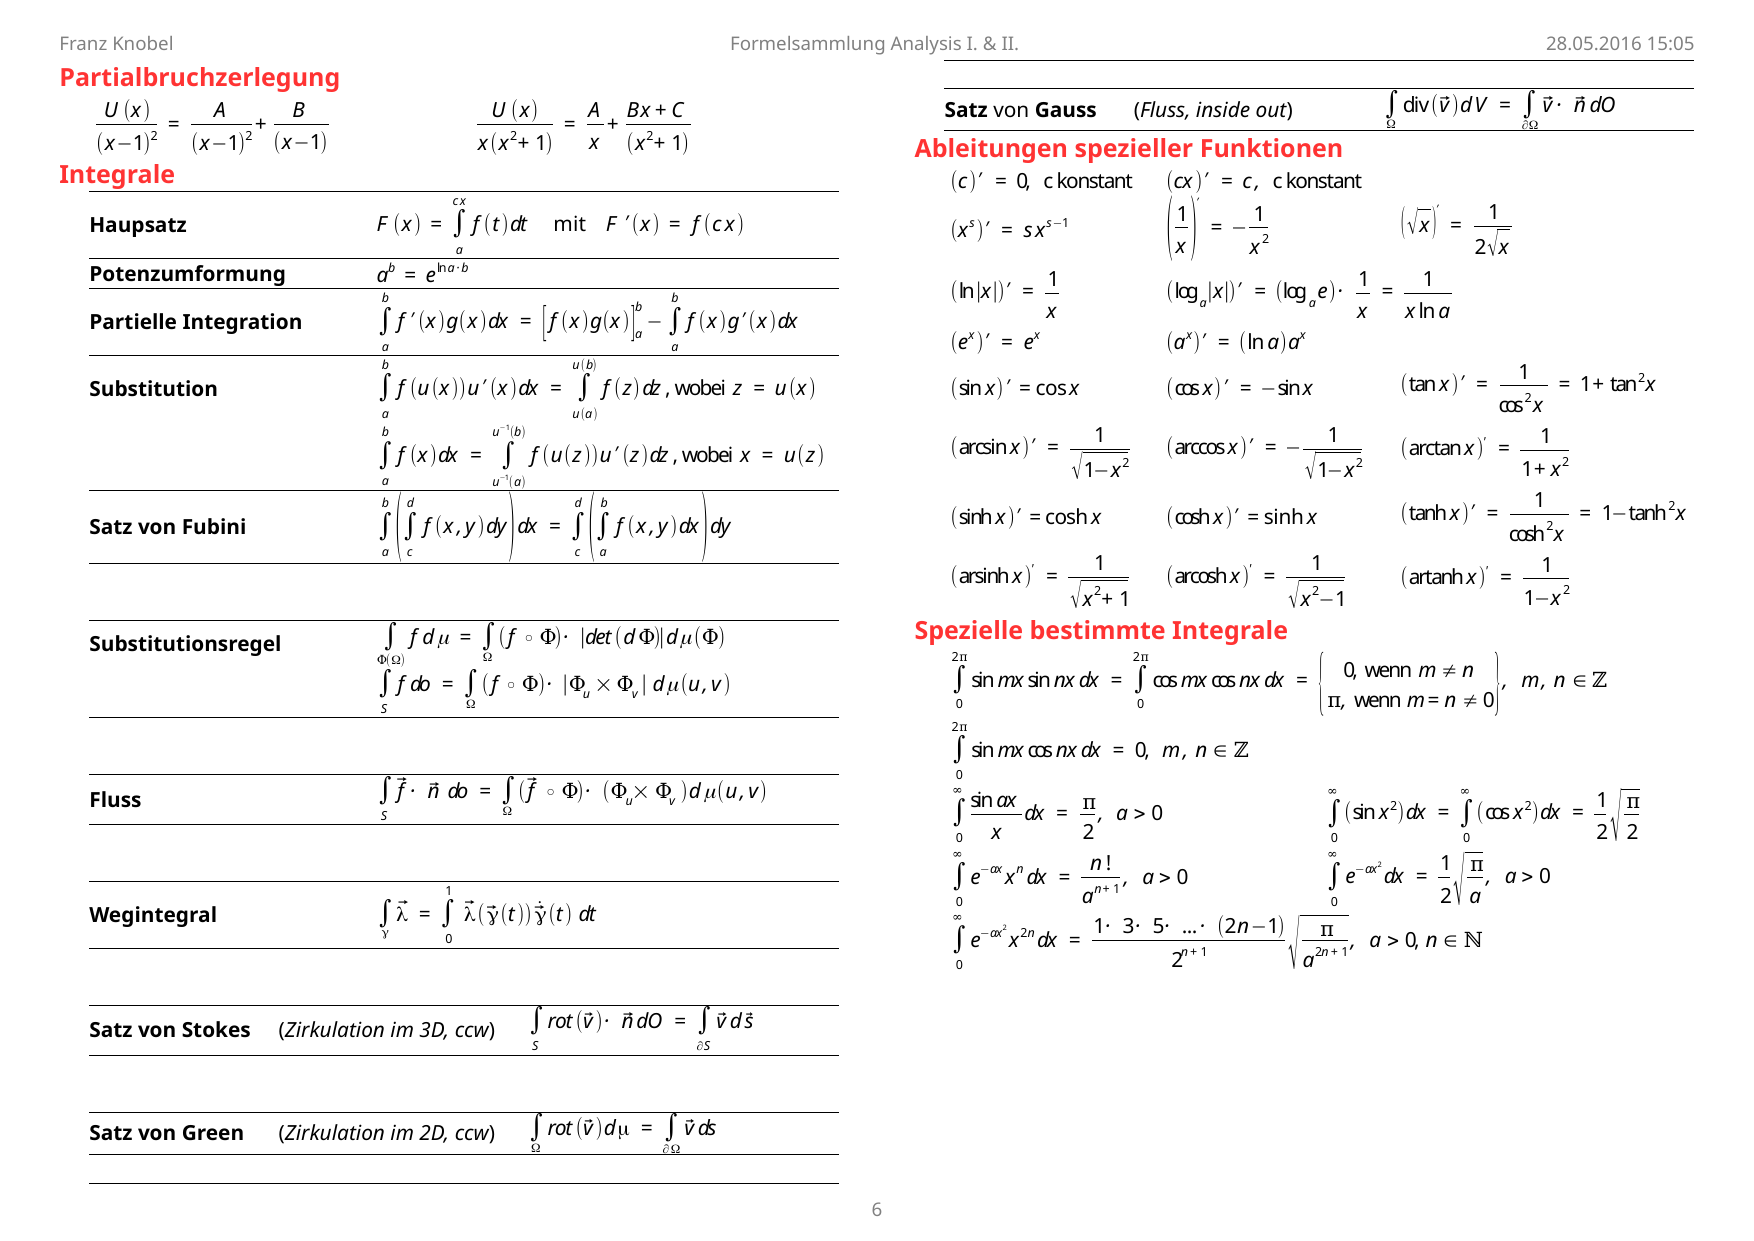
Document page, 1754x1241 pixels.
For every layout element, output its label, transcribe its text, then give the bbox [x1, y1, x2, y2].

table_header [944, 646, 1694, 717]
table_cell [89, 564, 370, 620]
table_header [944, 165, 1160, 194]
title Integrale [59, 157, 839, 191]
table_cell (Fluss, inside out) [1134, 89, 1377, 130]
table_cell [944, 717, 1319, 783]
table_cell Satz von Gauss [944, 89, 1133, 130]
table_cell [1394, 325, 1694, 355]
table_cell Wegintegral [89, 882, 370, 948]
table_cell [1160, 263, 1694, 324]
table_cell [370, 825, 839, 881]
table_cell [370, 259, 839, 288]
table_cell [1319, 717, 1694, 783]
table_header [464, 94, 839, 157]
table_cell [89, 1056, 278, 1112]
table_cell [370, 621, 839, 667]
table_cell [1394, 194, 1694, 262]
table_cell Satz von Green [89, 1113, 278, 1154]
title Partialbruchzerlegung [59, 59, 839, 93]
table_cell [1377, 89, 1694, 130]
table_cell [944, 355, 1160, 418]
table_cell [944, 484, 1160, 547]
table_cell [1394, 355, 1694, 418]
table_cell [89, 668, 370, 717]
table_cell [944, 910, 1694, 973]
table_cell [1319, 784, 1694, 847]
table_cell [1319, 847, 1694, 910]
table_cell [1160, 547, 1394, 612]
table_cell [370, 289, 839, 355]
table_cell [1377, 61, 1694, 88]
table_cell [370, 356, 839, 422]
table_cell [278, 1155, 522, 1182]
table_cell [944, 547, 1160, 612]
table_cell [370, 422, 839, 489]
table_cell [1394, 547, 1694, 612]
table_cell [1134, 61, 1377, 88]
table_cell Fluss [89, 775, 370, 824]
table_cell [370, 718, 839, 774]
table_cell [944, 418, 1160, 484]
table_cell Substitution [89, 356, 370, 422]
table_cell [89, 1155, 278, 1182]
title Ableitungen spezieller Funktionen [914, 130, 1694, 164]
table_cell [944, 847, 1319, 910]
table_cell Substitutionsregel [89, 621, 370, 667]
table_cell [1160, 418, 1394, 484]
table_cell [1160, 355, 1394, 418]
table_cell [944, 194, 1160, 262]
table_cell [89, 422, 370, 489]
table_cell [370, 775, 839, 824]
table_header Haupsatz [89, 192, 370, 257]
table_cell [522, 1056, 839, 1112]
table_cell (Zirkulation im 2D, ccw) [278, 1113, 522, 1154]
table_header [1394, 165, 1694, 194]
table_cell [89, 949, 370, 1005]
table_cell [1160, 194, 1394, 262]
table_cell [1160, 484, 1394, 547]
table_cell [370, 882, 839, 948]
table_cell [944, 263, 1160, 324]
table_cell Satz von Stokes [89, 1006, 278, 1054]
table_cell [370, 491, 839, 563]
table_cell [370, 564, 839, 620]
table_cell [1394, 418, 1694, 484]
table_cell [944, 61, 1133, 88]
table_cell Partielle Integration [89, 289, 370, 355]
table_cell [370, 668, 839, 717]
table_cell [522, 1006, 839, 1054]
table_cell [89, 718, 370, 774]
table_cell Satz von Fubini [89, 491, 370, 563]
table_cell [522, 1113, 839, 1154]
table_header [1160, 165, 1394, 194]
table_cell Potenzumformung [89, 259, 370, 288]
table_cell [278, 1056, 522, 1112]
table_cell (Zirkulation im 3D, ccw) [278, 1006, 522, 1054]
table_cell [370, 949, 839, 1005]
table_cell [1160, 325, 1394, 355]
table_cell [944, 325, 1160, 355]
table_cell [1394, 484, 1694, 547]
table_cell [944, 784, 1319, 847]
table_cell [522, 1155, 839, 1182]
title Spezielle bestimmte Integrale [914, 612, 1694, 646]
table_cell [89, 825, 370, 881]
table_header [370, 192, 839, 257]
table_header [89, 94, 464, 157]
